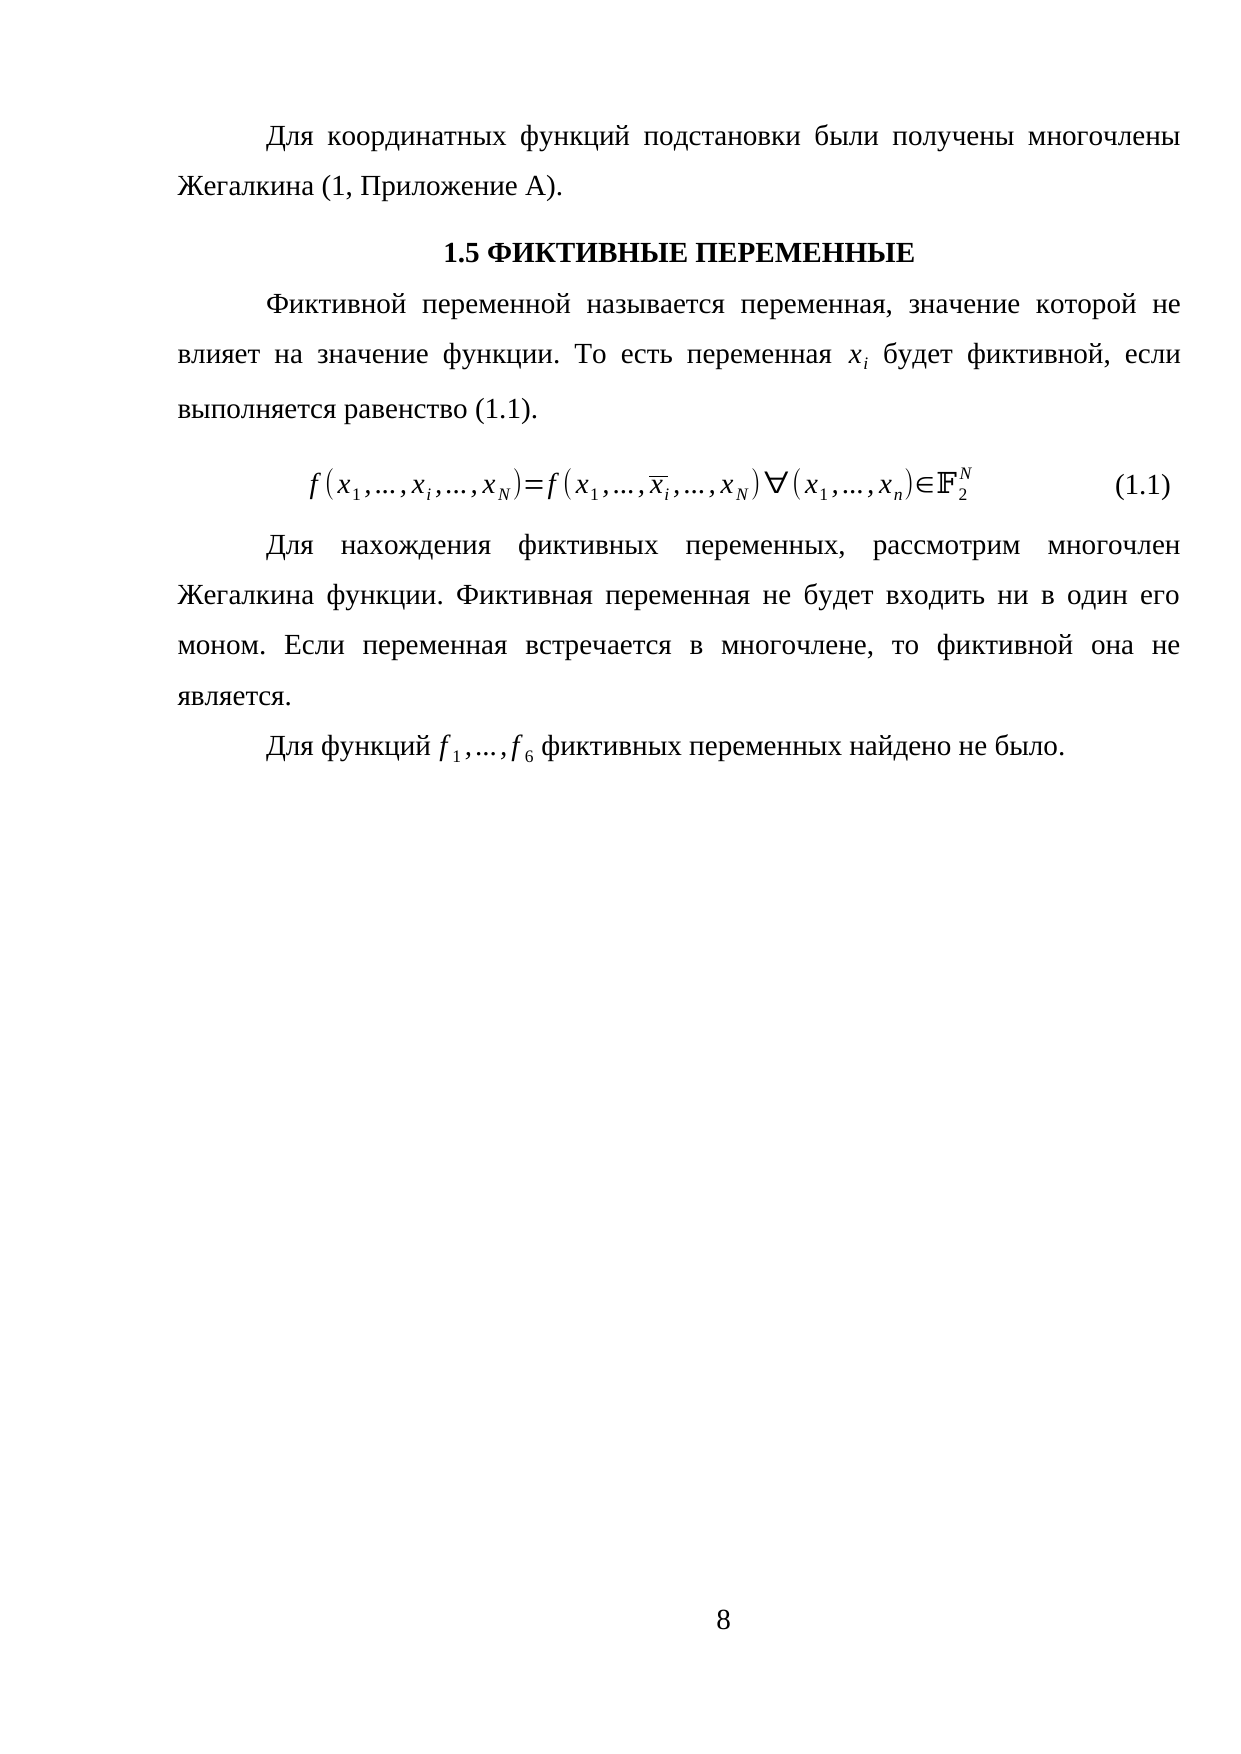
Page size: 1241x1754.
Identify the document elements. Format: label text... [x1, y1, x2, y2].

table_header (1.1) [1104, 458, 1181, 527]
table_header [177, 458, 1104, 527]
text Для нахождения фиктивных переменных, рассмотрим многочлен Жегалкина функции. Фиктивная переменная не будет входить ни в один его моном. Если переменная встречается в многочлене, то фиктивной она не является. [177, 527, 1181, 711]
text Фиктивной переменной называется переменная, значение которой не влияет на значение функции. То есть переменная будет фиктивной, если выполняется равенство (1.1). [177, 286, 1181, 424]
subtitle 1.5 ФИКТИВНЫЕ ПЕРЕМЕННЫЕ [177, 235, 1181, 269]
text Для координатных функций подстановки были получены многочлены Жегалкина (1, Приложение А). [177, 118, 1181, 202]
text Для функций фиктивных переменных найдено не было. [177, 728, 1181, 766]
